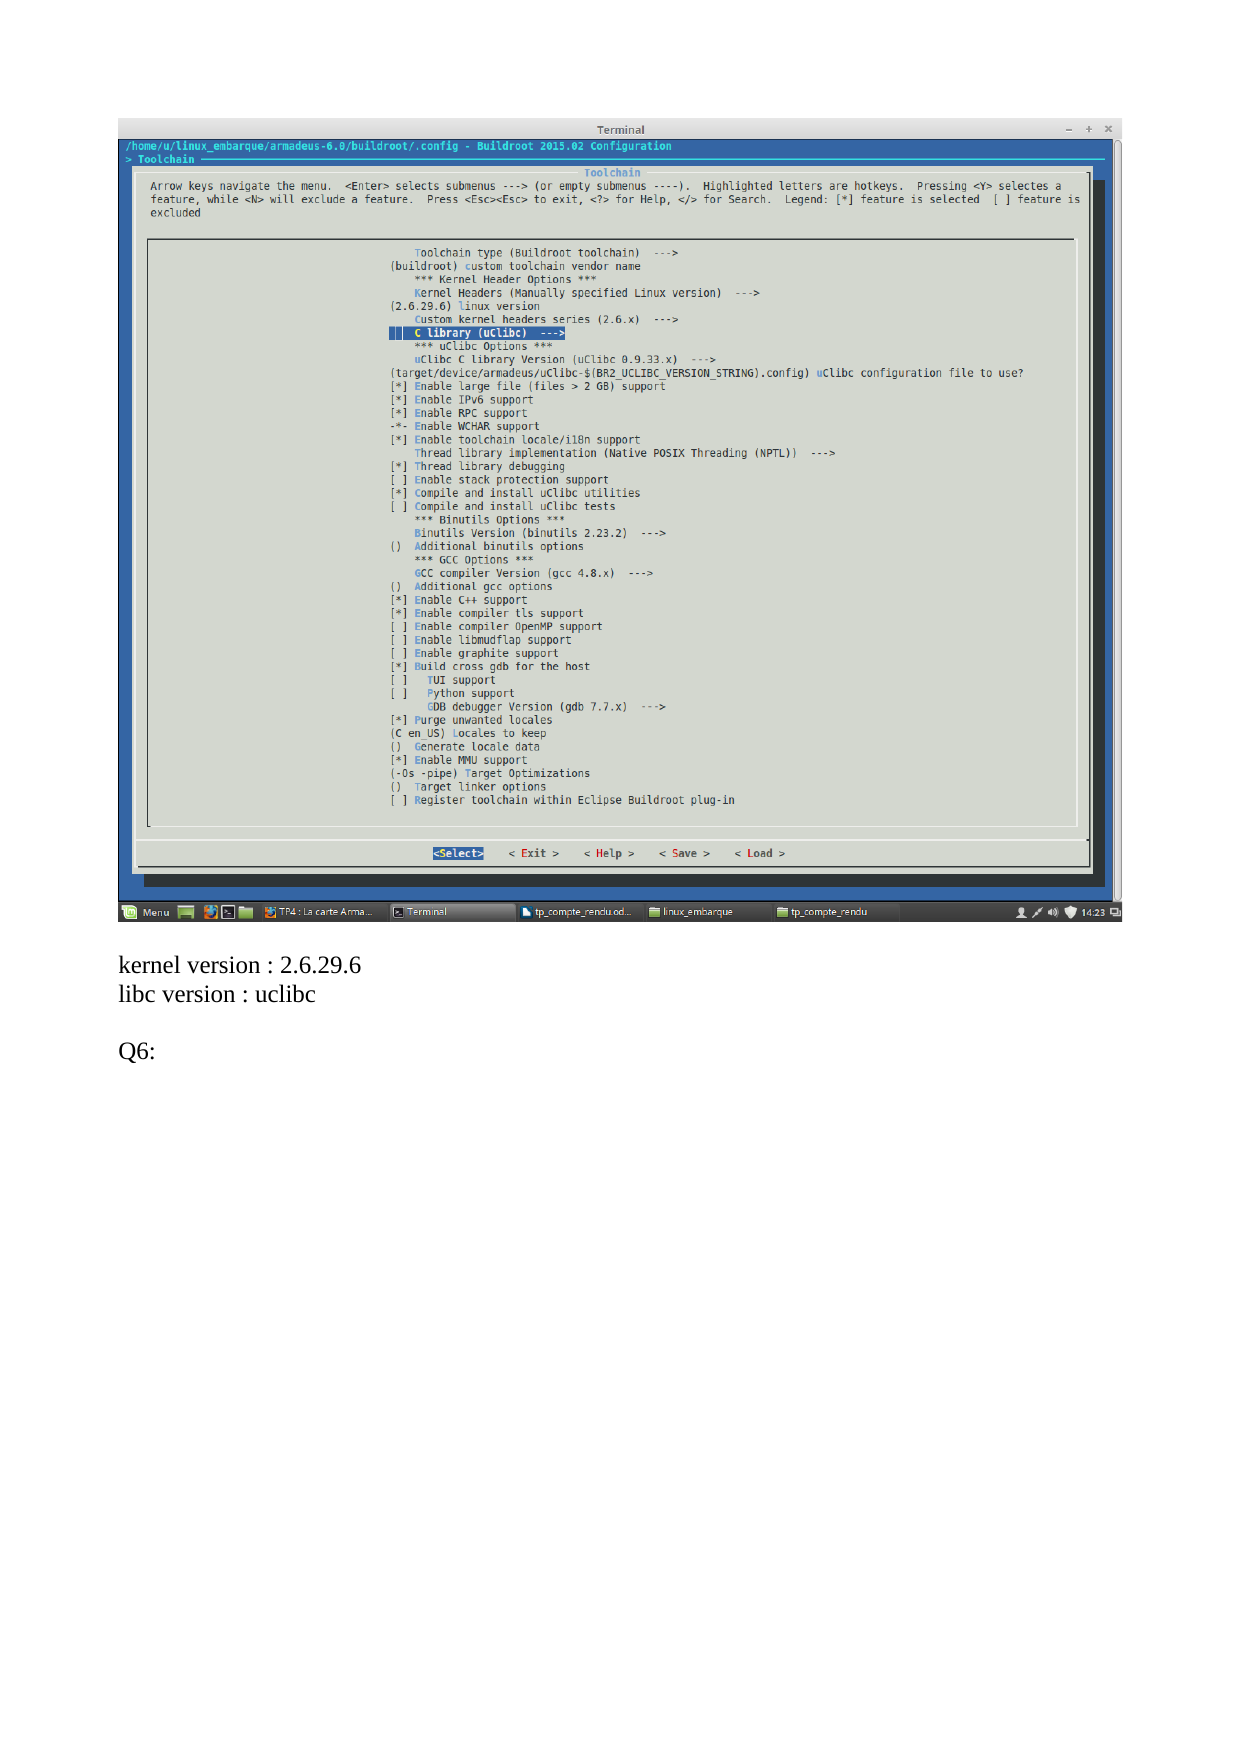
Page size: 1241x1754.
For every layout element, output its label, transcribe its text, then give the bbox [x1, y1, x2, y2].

text Q6: [118, 1036, 1122, 1065]
text libc version : uclibc [118, 979, 1122, 1007]
text kernel version : 2.6.29.6 [118, 950, 1122, 979]
picture [118, 118, 1123, 922]
